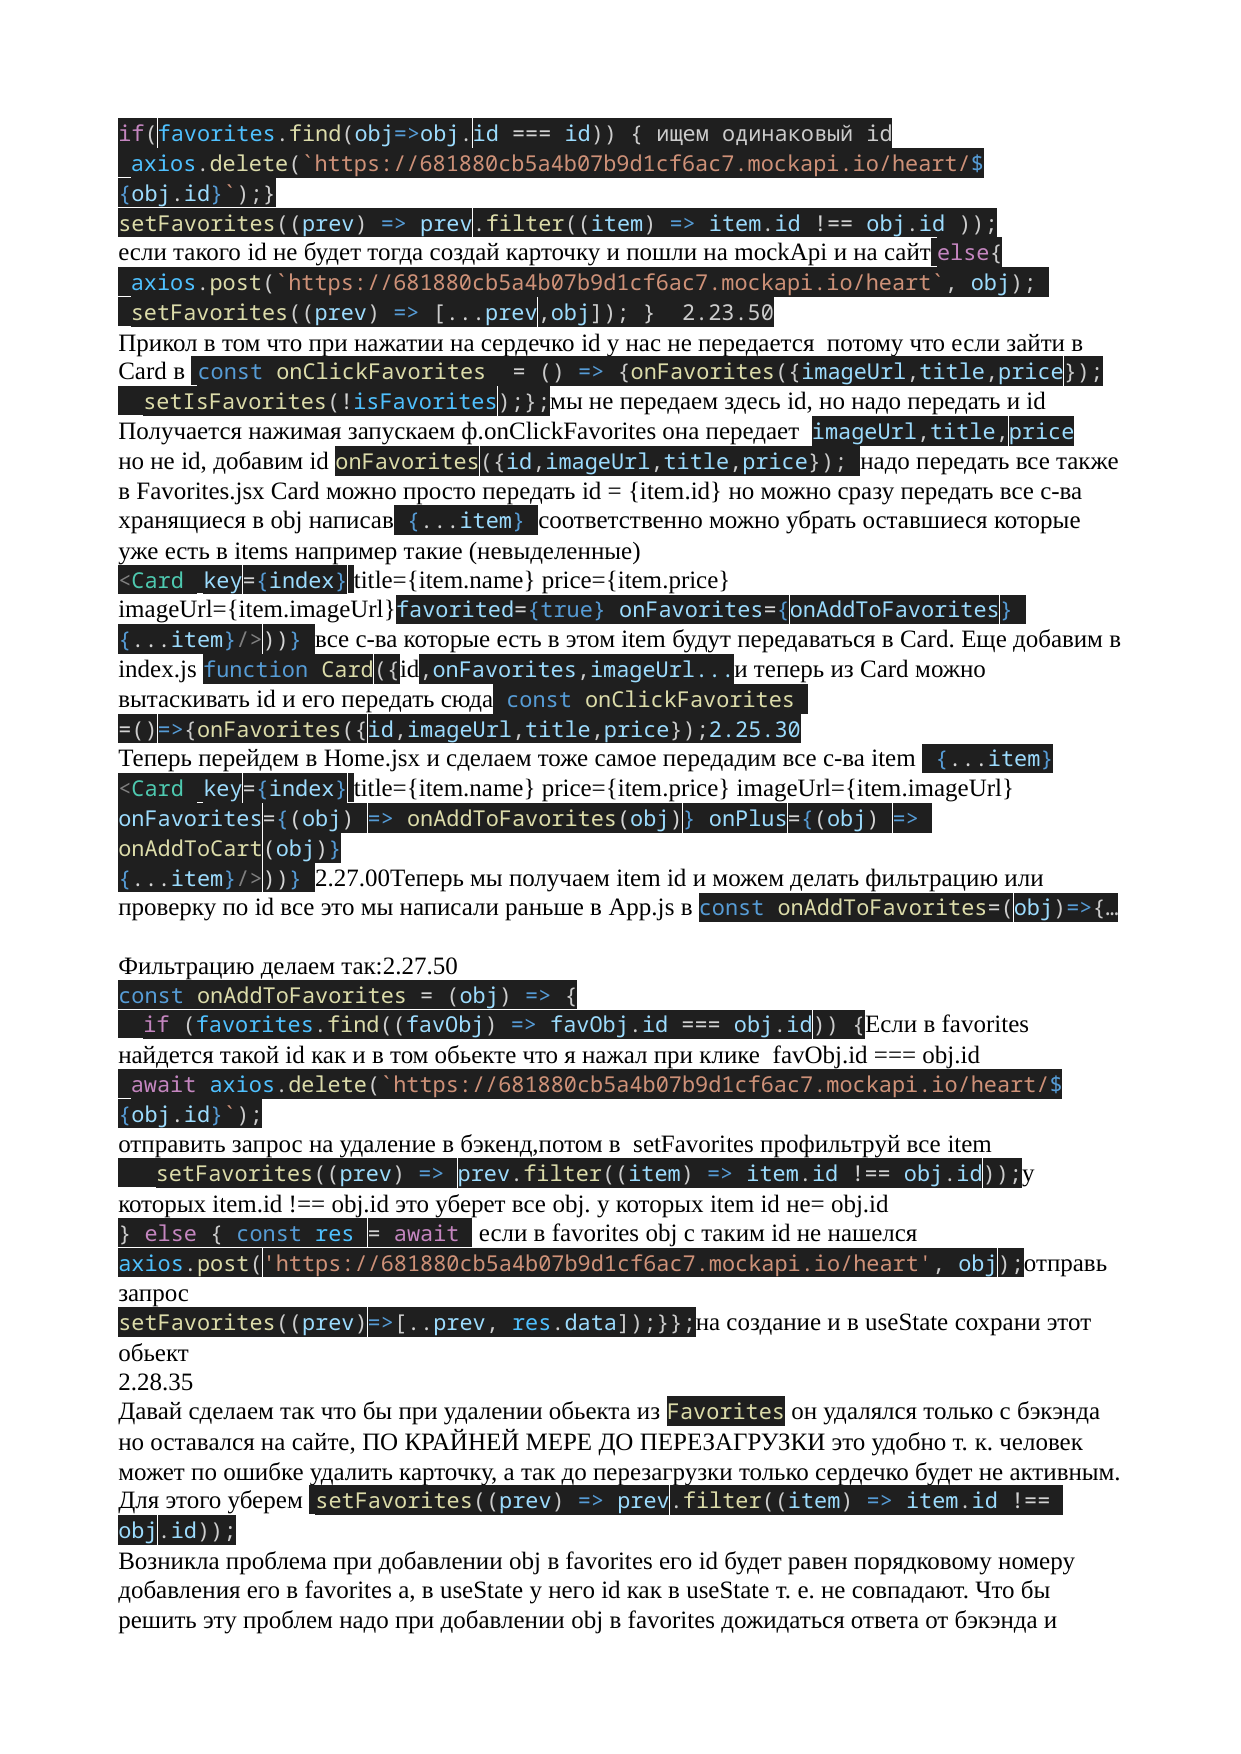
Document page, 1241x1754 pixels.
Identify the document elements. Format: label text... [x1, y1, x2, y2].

text axios.post(`https://681880cb5a4b07b9d1cf6ac7.mockapi.io/heart`, obj); [118, 267, 1122, 297]
text axios.post('https://681880cb5a4b07b9d1cf6ac7.mockapi.io/heart', obj);отправь запрос [118, 1247, 1122, 1307]
text Прикол в том что при нажатии на сердечко id у нас не передается потому что если зайти в [118, 327, 1122, 356]
text 2.28.35 [118, 1366, 1122, 1396]
text Для этого уберем setFavorites((prev) => prev.filter((item) => item.id !== obj.id)); [118, 1485, 1122, 1545]
text } else { const res = await если в favorites obj с таким id не нашелся [118, 1218, 1122, 1247]
text setFavorites((prev) => prev.filter((item) => item.id !== obj.id));у которых item.id !== obj.id это уберет все obj. у которых item id не= obj.id [118, 1158, 1122, 1218]
text setFavorites((prev) => [...prev,obj]); } 2.23.50 [118, 297, 1122, 327]
text <Card key={index} title={item.name} price={item.price} imageUrl={item.imageUrl}favorited={true} onFavorites={onAddToFavorites} {...item}/>))} все с-ва которые есть в этом item будут передаваться в Card. Еще добавим в index.js function Card({id,onFavorites,imageUrl...и теперь из Card можно вытаскивать id и его передать сюда const onClickFavorites =()=>{onFavorites({id,imageUrl,title,price});2.25.30 [118, 565, 1122, 743]
text но не id, добавим id onFavorites({id,imageUrl,title,price}); надо передать все также в Favorites.jsx Card можно просто передать id = {item.id} но можно сразу передать все с-ва хранящиеся в obj написав {...item} соответственно можно убрать оставшиеся которые уже есть в items например такие (невыделенные) [118, 446, 1122, 565]
text Card в const onClickFavorites = () => {onFavorites({imageUrl,title,price}); [118, 356, 1122, 386]
text если такого id не будет тогда создай карточку и пошли на mockApi и на сайт else{ [118, 237, 1122, 267]
text setFavorites((prev) => prev.filter((item) => item.id !== obj.id )); [118, 207, 1122, 237]
text setFavorites((prev)=>[..prev, res.data]);}};на создание и в useState сохрани этот обьект [118, 1307, 1122, 1366]
text setIsFavorites(!isFavorites);};мы не передаем здесь id, но надо передать и id [118, 386, 1122, 416]
text if (favorites.find((favObj) => favObj.id === obj.id)) {Если в favorites найдется такой id как и в том обьекте что я нажал при клике favObj.id === obj.id [118, 1009, 1122, 1069]
text {...item}/>))} 2.27.00Теперь мы получаем item id и можем делать фильтрацию или проверку по id все это мы написали раньше в App.js в const onAddToFavorites=(obj)=>{… [118, 863, 1122, 922]
text Возникла проблема при добавлении obj в favorites его id будет равен порядковому номеру добавления его в favorites а, в useState у него id как в useState т. е. не совпадают. Что бы решить эту проблем надо при добавлении obj в favorites дожидаться ответа от бэкэнда и [118, 1545, 1122, 1634]
text const onAddToFavorites = (obj) => { [118, 980, 1122, 1009]
text Получается нажимая запускаем ф.onClickFavorites она передает imageUrl,title,price [118, 416, 1122, 446]
text Давай сделаем так что бы при удалении обьекта из Favorites он удалялся только с бэкэнда но оставался на сайте, ПО КРАЙНЕЙ МЕРЕ ДО ПЕРЕЗАГРУЗКИ это удобно т. к. человек может по ошибке удалить карточку, а так до перезагрузки только сердечко будет не активным. [118, 1396, 1122, 1485]
text axios.delete(`https://681880cb5a4b07b9d1cf6ac7.mockapi.io/heart/${obj.id}`);} [118, 148, 1122, 207]
text <Card key={index} title={item.name} price={item.price} imageUrl={item.imageUrl} onFavorites={(obj) => onAddToFavorites(obj)} onPlus={(obj) => onAddToCart(obj)} [118, 773, 1122, 863]
text if(favorites.find(obj=>obj.id === id)) { ищем одинаковый id [118, 118, 1122, 148]
text отправить запрос на удаление в бэкенд,потом в setFavorites профильтруй все item [118, 1128, 1122, 1158]
text Фильтрацию делаем так:2.27.50 [118, 951, 1122, 980]
text await axios.delete(`https://681880cb5a4b07b9d1cf6ac7.mockapi.io/heart/${obj.id}`); [118, 1069, 1122, 1128]
text Теперь перейдем в Home.jsx и сделаем тоже самое передадим все с-ва item {...item} [118, 743, 1122, 773]
